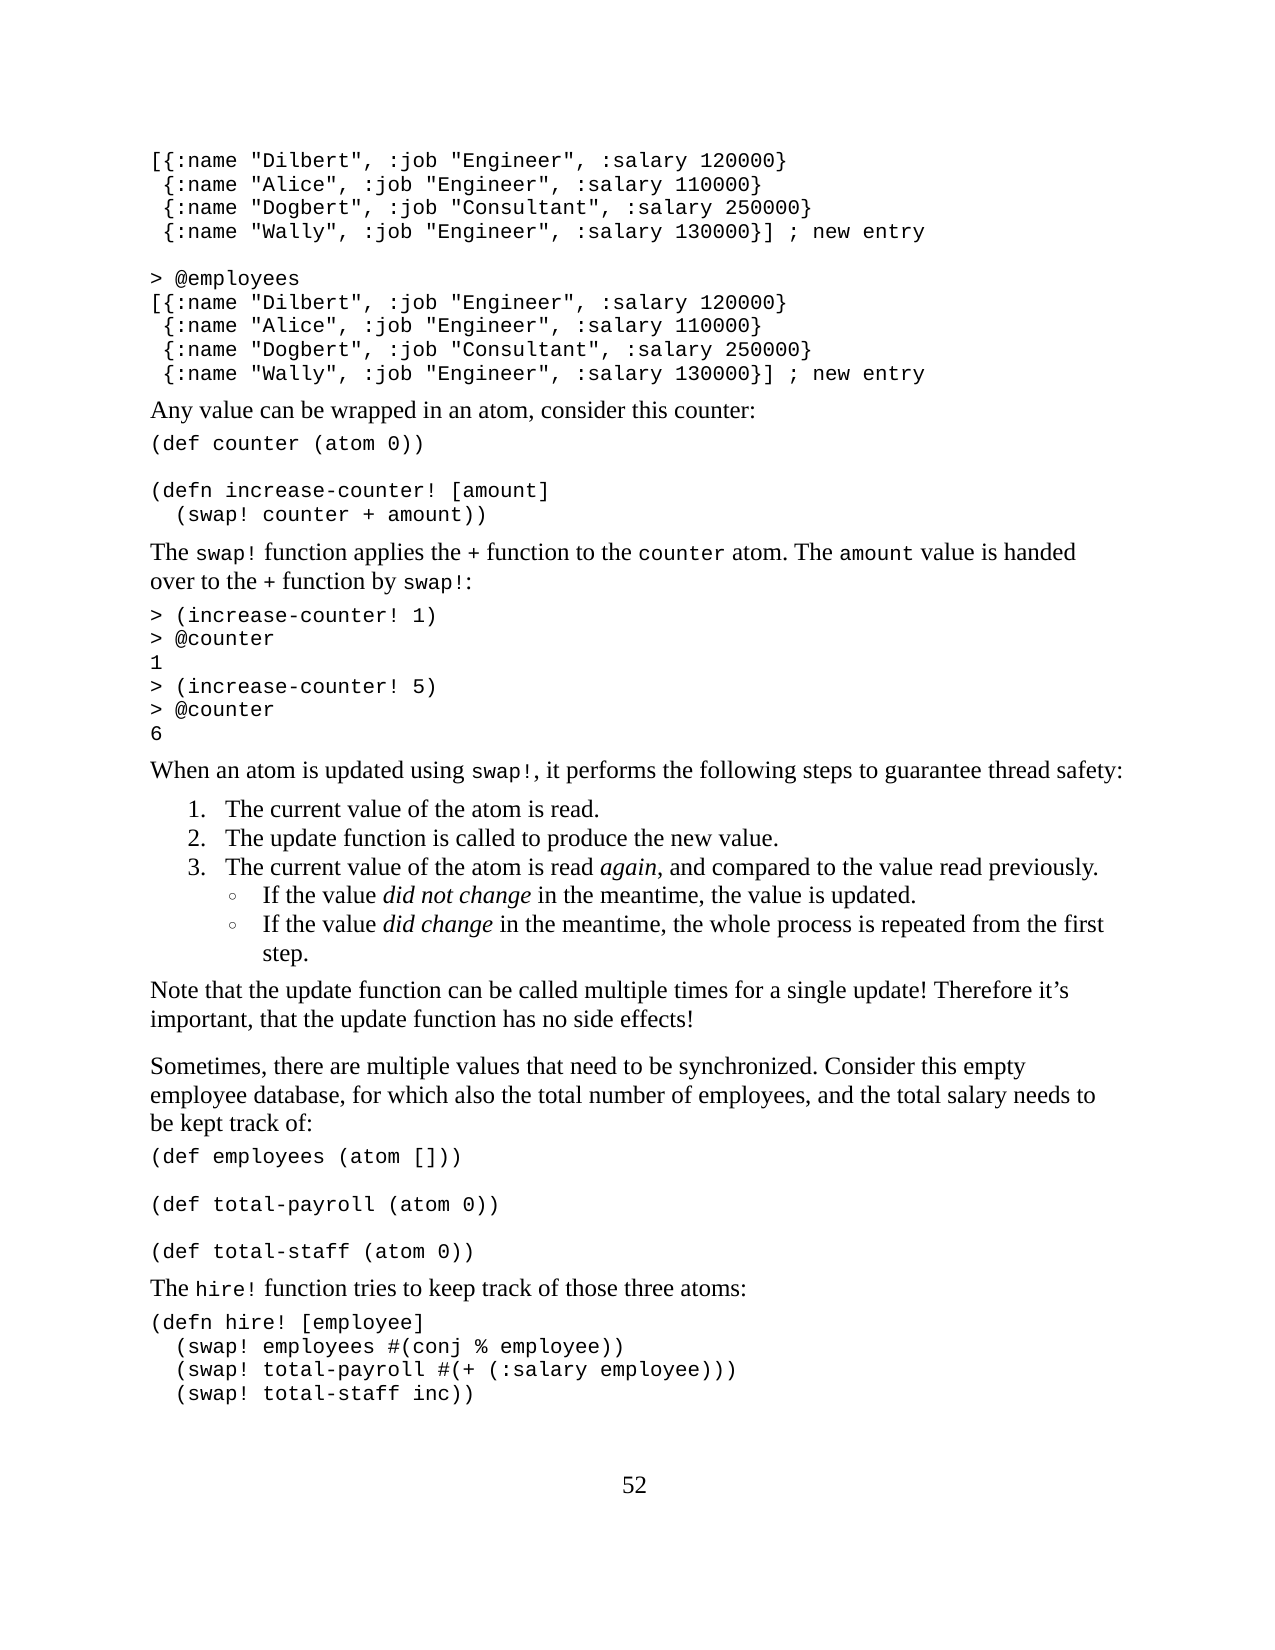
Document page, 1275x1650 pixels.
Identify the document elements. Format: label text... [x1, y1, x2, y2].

list The current value of the atom is read. [187, 794, 1125, 823]
text {:name "Alice", :job "Engineer", :salary 110000} [150, 174, 1125, 197]
text [{:name "Dilbert", :job "Engineer", :salary 120000} [150, 150, 1125, 174]
text (defn hire! [employee] [150, 1312, 1125, 1336]
text (swap! total-staff inc)) [150, 1383, 1125, 1407]
text [{:name "Dilbert", :job "Engineer", :salary 120000} [150, 292, 1125, 316]
list If the value did not change in the meantime, the value is updated. [225, 880, 1125, 909]
text {:name "Wally", :job "Engineer", :salary 130000}] ; new entry [150, 363, 1125, 386]
text Any value can be wrapped in an atom, consider this counter: [150, 395, 1125, 424]
text (defn increase-counter! [amount] [150, 480, 1125, 504]
text Sometimes, there are multiple values that need to be synchronized. Consider this empty employee database, for which also the total number of employees, and the total salary needs to be kept track of: [150, 1051, 1125, 1137]
text (def counter (atom 0)) [150, 433, 1125, 457]
text The hire! function tries to keep track of those three atoms: [150, 1273, 1125, 1303]
text > @counter [150, 628, 1125, 652]
text (swap! counter + amount)) [150, 504, 1125, 528]
text > (increase-counter! 5) [150, 676, 1125, 699]
text (def employees (atom [])) [150, 1146, 1125, 1170]
text {:name "Alice", :job "Engineer", :salary 110000} [150, 316, 1125, 339]
list If the value did change in the meantime, the whole process is repeated from the first step. [225, 909, 1125, 967]
text {:name "Dogbert", :job "Consultant", :salary 250000} [150, 339, 1125, 363]
text 6 [150, 723, 1125, 747]
text {:name "Dogbert", :job "Consultant", :salary 250000} [150, 197, 1125, 221]
text (def total-staff (atom 0)) [150, 1241, 1125, 1264]
text When an atom is updated using swap!, it performs the following steps to guarantee thread safety: [150, 756, 1125, 785]
text Note that the update function can be called multiple times for a single update! Therefore it’s important, that the update function has no side effects! [150, 976, 1125, 1033]
text (swap! employees #(conj % employee)) [150, 1336, 1125, 1359]
text The swap! function applies the + function to the counter atom. The amount value is handed over to the + function by swap!: [150, 537, 1125, 596]
text (def total-payroll (atom 0)) [150, 1193, 1125, 1217]
list The update function is called to produce the new value. [187, 823, 1125, 852]
text 1 [150, 652, 1125, 676]
text > @counter [150, 699, 1125, 723]
list The current value of the atom is read again, and compared to the value read previously. [187, 852, 1125, 880]
text {:name "Wally", :job "Engineer", :salary 130000}] ; new entry [150, 221, 1125, 244]
text > @employees [150, 268, 1125, 292]
text (swap! total-payroll #(+ (:salary employee))) [150, 1359, 1125, 1383]
text > (increase-counter! 1) [150, 605, 1125, 628]
